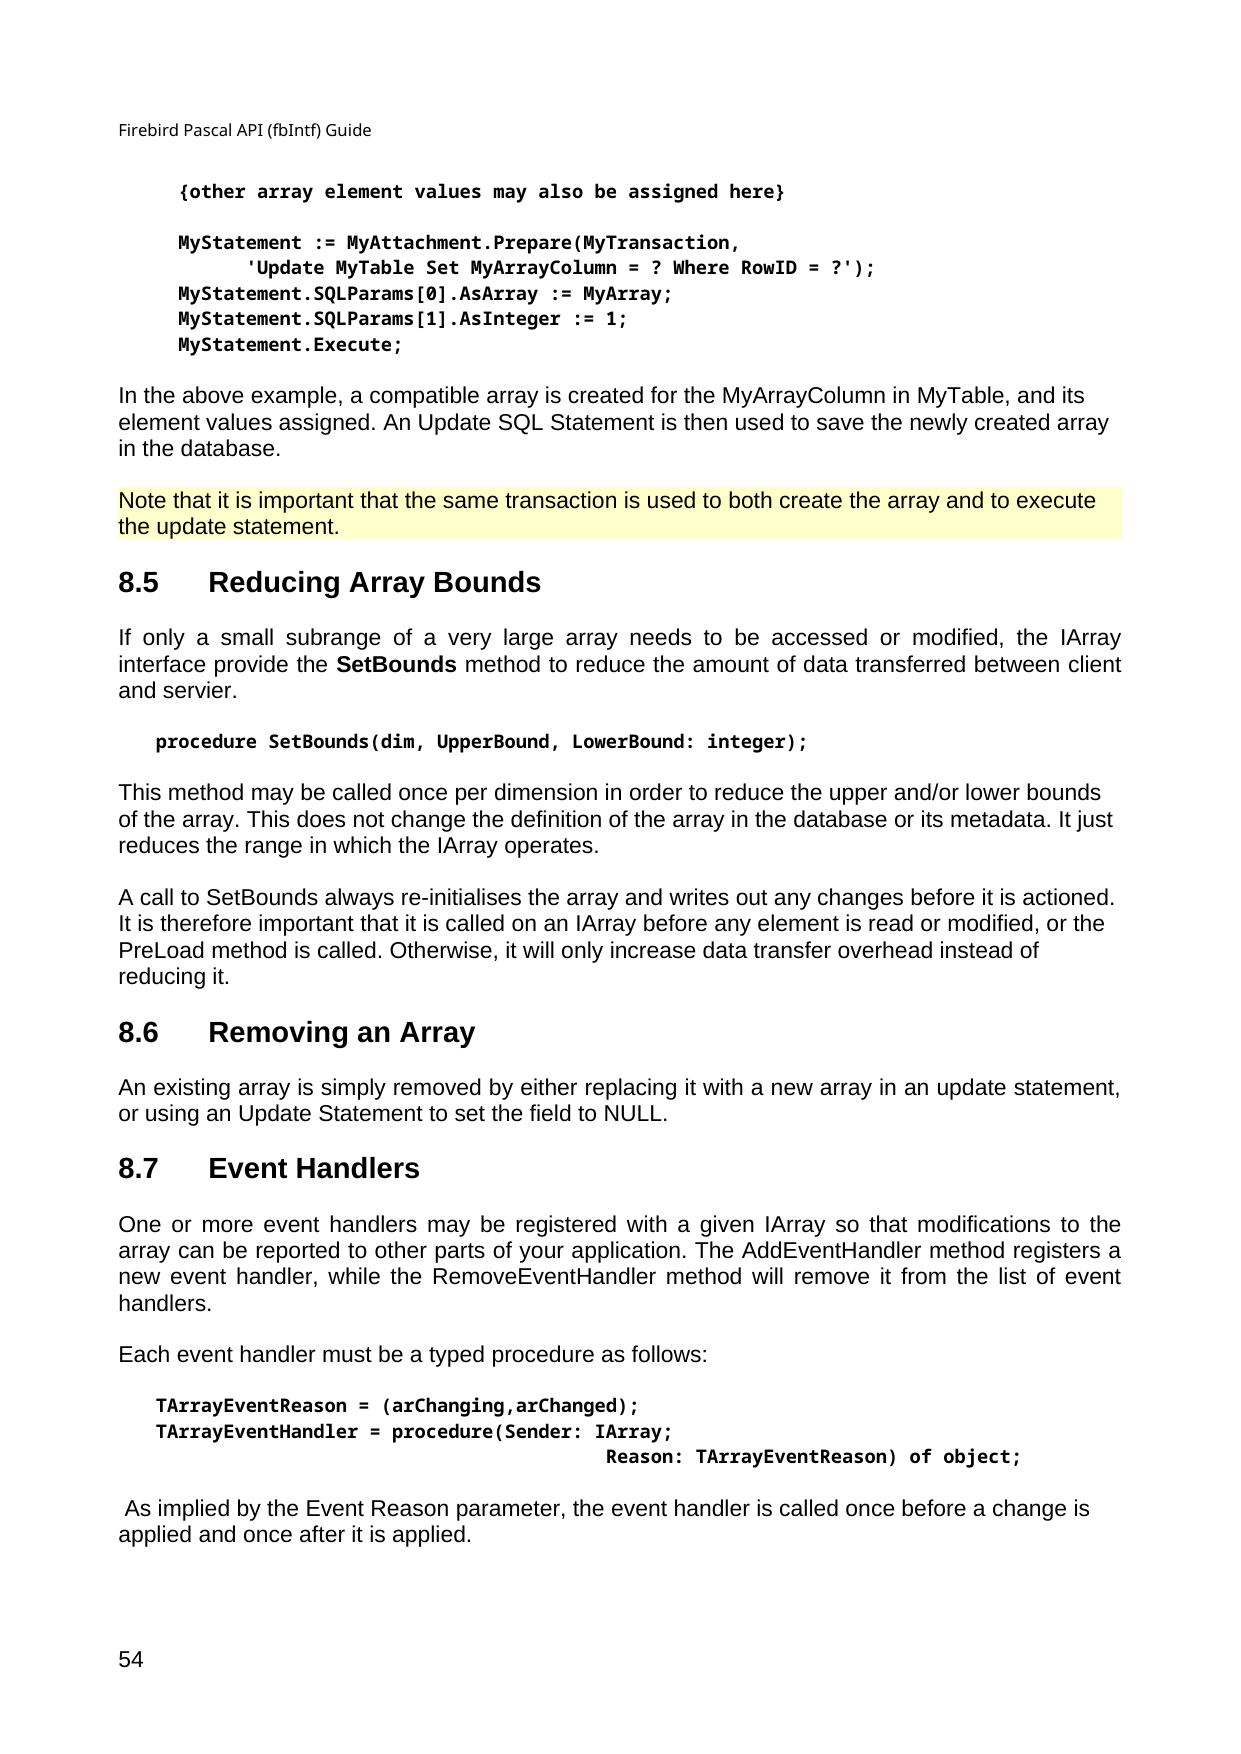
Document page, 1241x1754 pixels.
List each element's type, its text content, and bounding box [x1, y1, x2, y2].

text TArrayEventReason = (arChanging,arChanged); [156, 1392, 1122, 1418]
subtitle Reducing Array Bounds [118, 565, 1122, 599]
text Note that it is important that the same transaction is used to both create the array and to execute the update statement. [118, 487, 1122, 539]
text MyStatement.Execute; [156, 331, 1122, 357]
text In the above example, a compatible array is created for the MyArrayColumn in MyTable, and its element values assigned. An Update SQL Statement is then used to save the newly created array in the database. [118, 382, 1122, 461]
text procedure SetBounds(dim, UpperBound, LowerBound: integer); [156, 728, 1122, 754]
text Each event handler must be a typed procedure as follows: [118, 1341, 1122, 1367]
text {other array element values may also be assigned here} [156, 178, 1122, 204]
subtitle Removing an Array [118, 1015, 1122, 1048]
text One or more event handlers may be registered with a given IArray so that modifications to the array can be reported to other parts of your application. The AddEventHandler method registers a new event handler, while the RemoveEventHandler method will remove it from the list of event handlers. [118, 1211, 1122, 1316]
subtitle Event Handlers [118, 1152, 1122, 1185]
text 'Update MyTable Set MyArrayColumn = ? Where RowID = ?'); [156, 255, 1122, 280]
text As implied by the Event Reason parameter, the event handler is called once before a change is applied and once after it is applied. [118, 1494, 1122, 1547]
text A call to SetBounds always re-initialises the array and writes out any changes before it is actioned. It is therefore important that it is called on an IArray before any element is read or modified, or the PreLoad method is called. Otherwise, it will only increase data transfer overhead instead of reducing it. [118, 884, 1122, 989]
text MyStatement := MyAttachment.Prepare(MyTransaction, [156, 229, 1122, 255]
text MyStatement.SQLParams[1].AsInteger := 1; [156, 306, 1122, 331]
text If only a small subrange of a very large array needs to be accessed or modified, the IArray interface provide the SetBounds method to reduce the amount of data transferred between client and servier. [118, 624, 1122, 703]
text An existing array is simply removed by either replacing it with a new array in an update statement, or using an Update Statement to set the field to NULL. [118, 1074, 1122, 1127]
text Reason: TArrayEventReason) of object; [156, 1443, 1122, 1469]
text TArrayEventHandler = procedure(Sender: IArray; [156, 1418, 1122, 1443]
text MyStatement.SQLParams[0].AsArray := MyArray; [156, 280, 1122, 306]
text This method may be called once per dimension in order to reduce the upper and/or lower bounds of the array. This does not change the definition of the array in the database or its metadata. It just reduces the range in which the IArray operates. [118, 779, 1122, 858]
